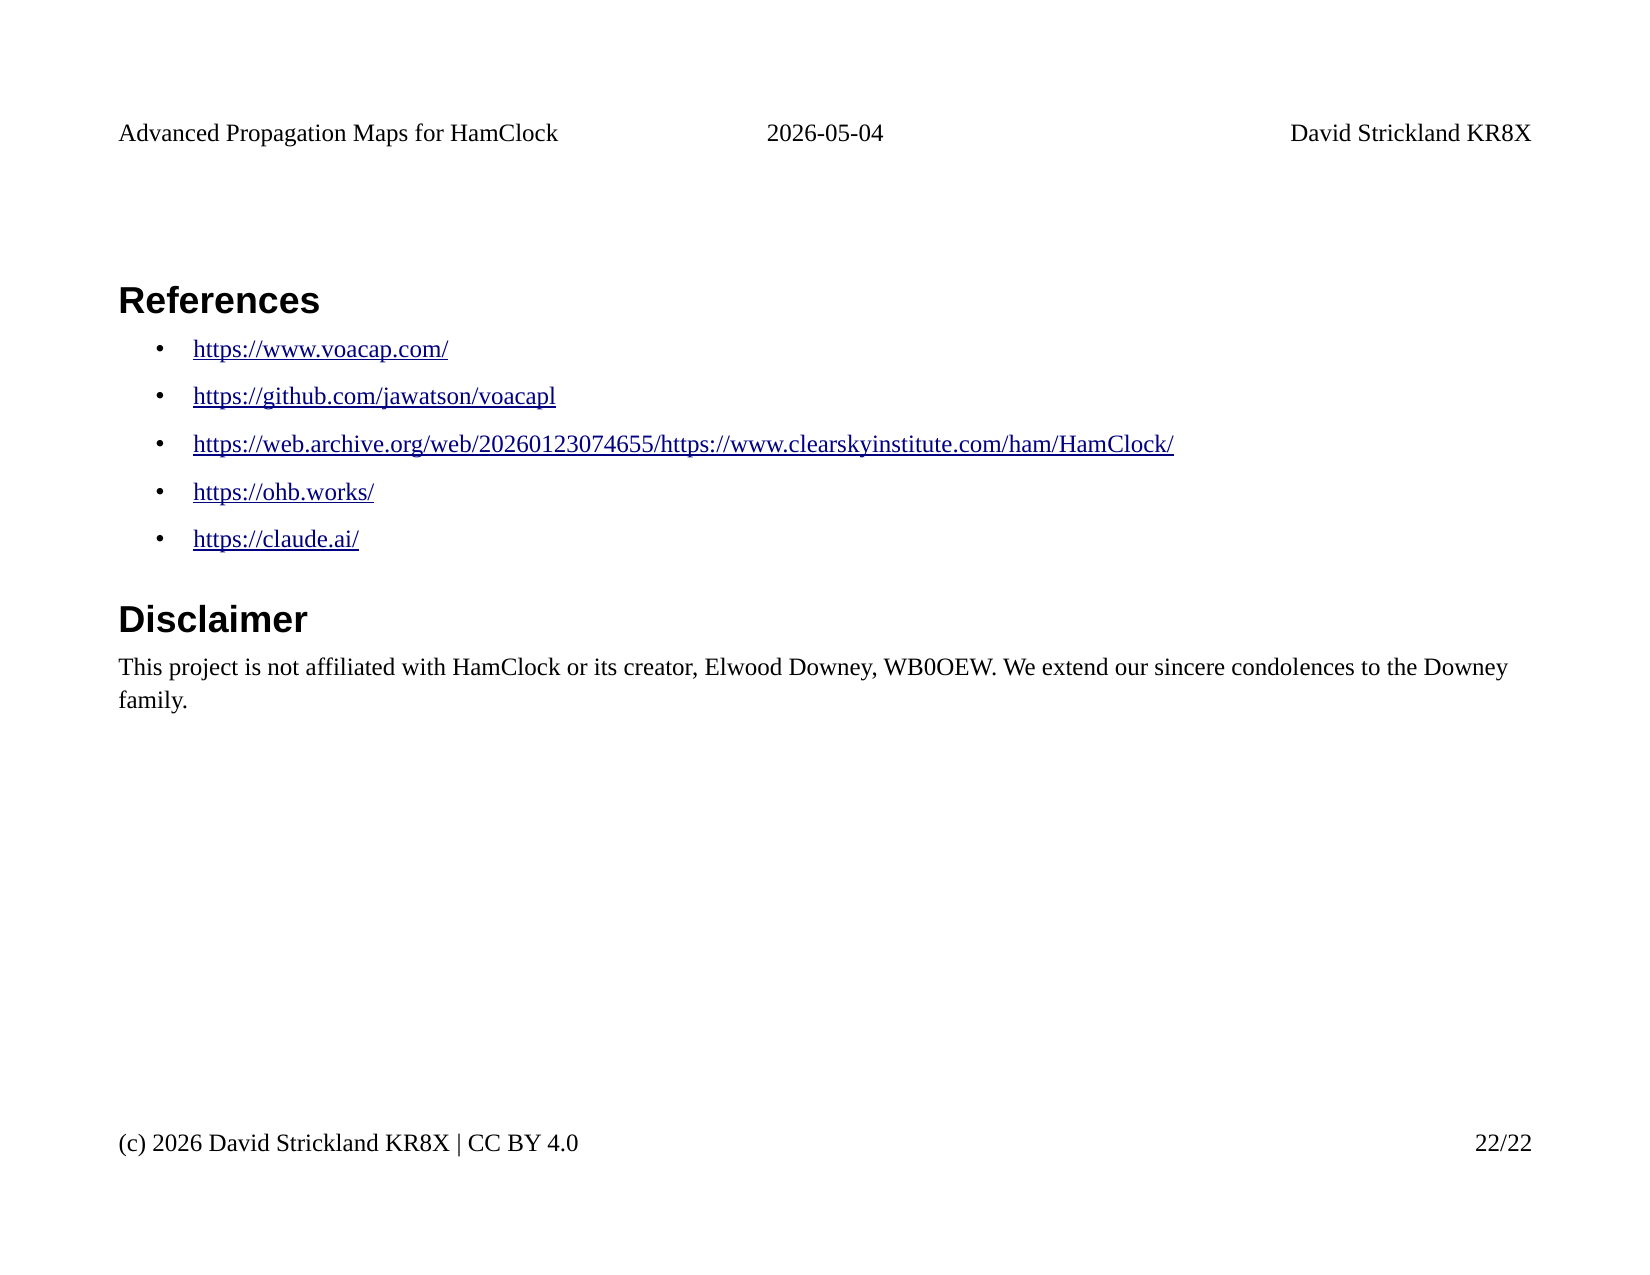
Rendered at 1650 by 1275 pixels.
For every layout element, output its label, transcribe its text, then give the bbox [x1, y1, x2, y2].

list https://github.com/jawatson/voacapl [156, 381, 1532, 410]
list https://claude.ai/ [156, 524, 1532, 553]
subtitle Disclaimer [118, 597, 1532, 640]
list https://ohb.works/ [156, 477, 1532, 505]
text This project is not affiliated with HamClock or its creator, Elwood Downey, WB0OEW. We extend our sincere condolences to the Downey family. [118, 652, 1532, 714]
list https://www.voacap.com/ [156, 334, 1532, 363]
list https://web.archive.org/web/20260123074655/https://www.clearskyinstitute.com/ham/HamClock/ [156, 429, 1532, 458]
subtitle References [118, 278, 1532, 321]
